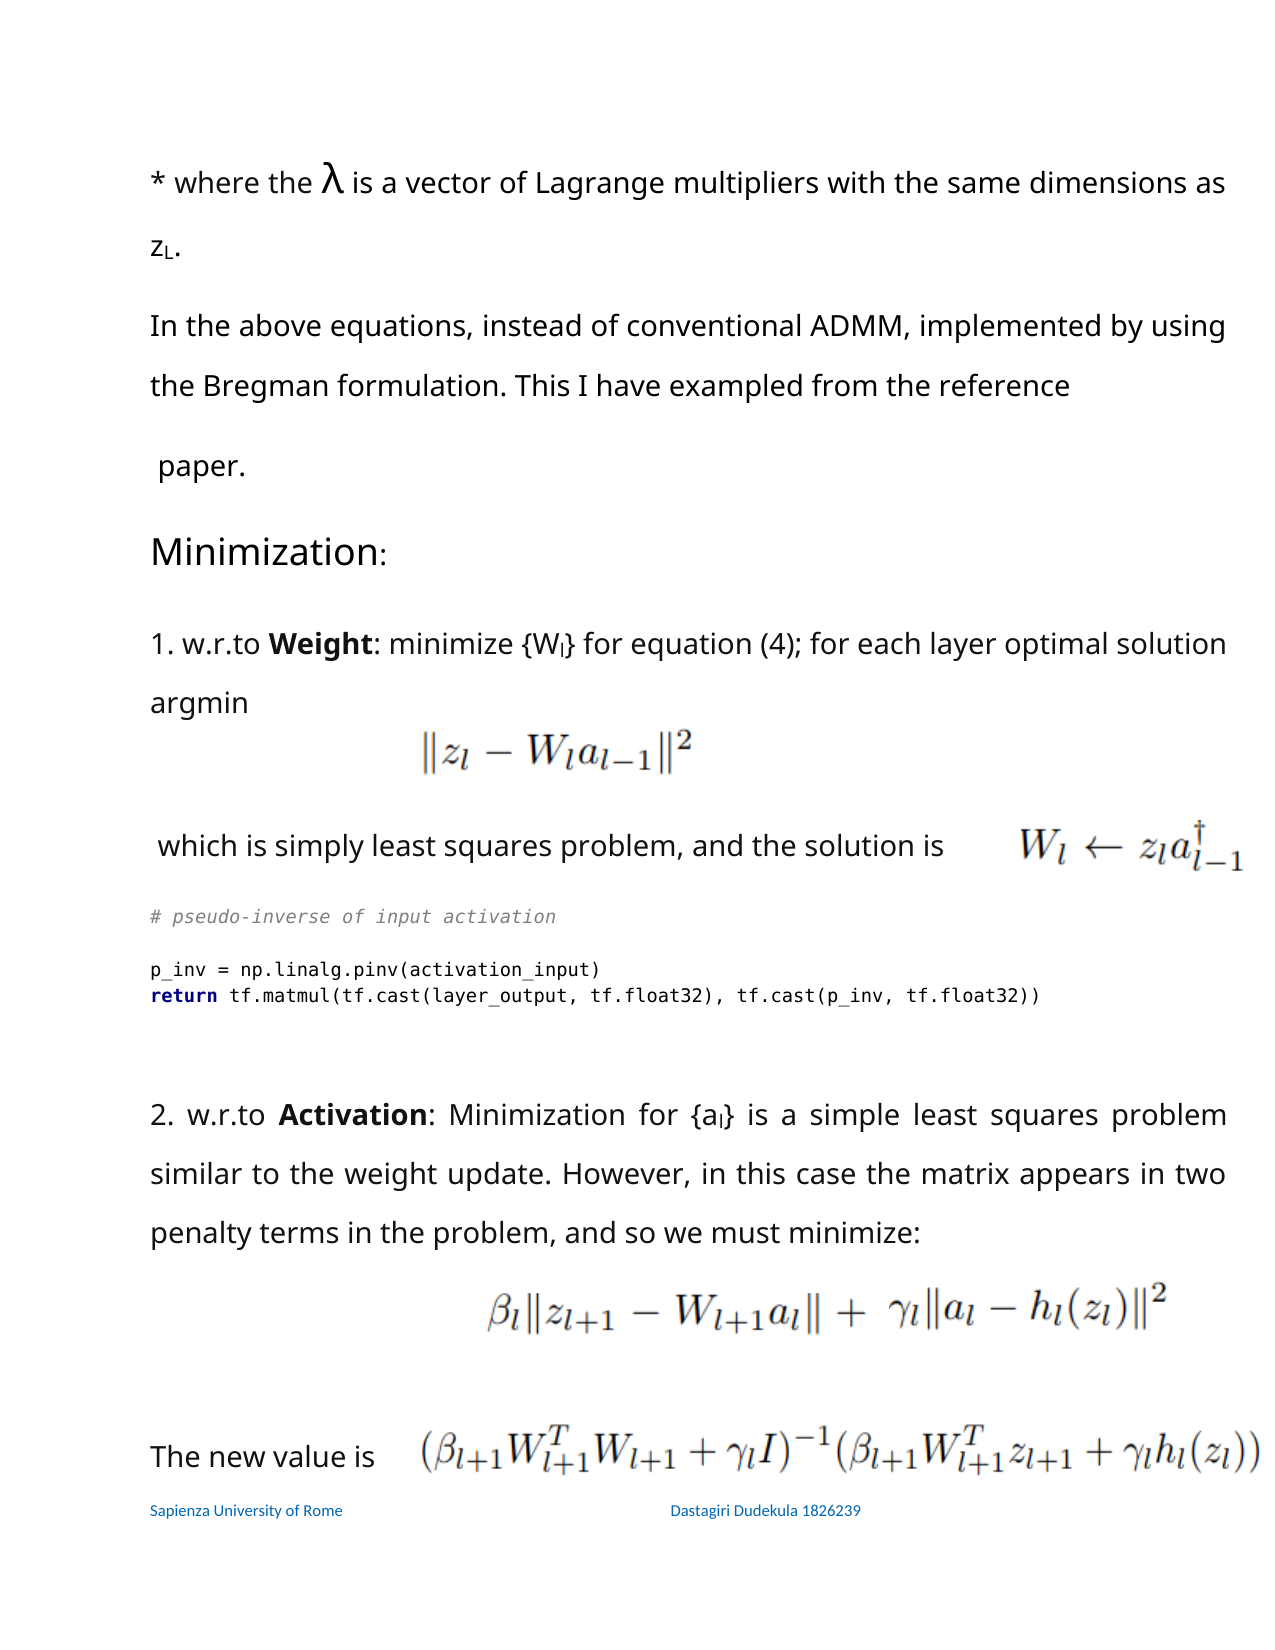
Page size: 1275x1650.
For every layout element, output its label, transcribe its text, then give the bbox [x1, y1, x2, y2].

text Minimization: [150, 526, 1228, 577]
text p_inv = np.linalg.pinv(activation_input) [150, 959, 1200, 981]
text 2. w.r.to Activation: Minimization for {al} is a simple least squares problem similar to the weight update. However, in this case the matrix appears in two penalty terms in the problem, and so we must minimize: [150, 1094, 1228, 1252]
text # pseudo-inverse of input activation [150, 906, 1228, 928]
text The new value is [150, 1436, 414, 1476]
text which is simply least squares problem, and the solution is [150, 826, 1021, 865]
text return tf.matmul(tf.cast(layer_output, tf.float32), tf.cast(p_inv, tf.float32)) [150, 984, 1200, 1006]
text * where the λ is a vector of Lagrange multipliers with the same dimensions as zL. [150, 150, 1228, 265]
text In the above equations, instead of conventional ADMM, implemented by using the Bregman formulation. This I have exampled from the reference [150, 305, 1228, 404]
text paper. [150, 445, 1228, 485]
text 1. w.r.to Weight: minimize {Wl} for equation (4); for each layer optimal solution argmin [150, 623, 1228, 722]
